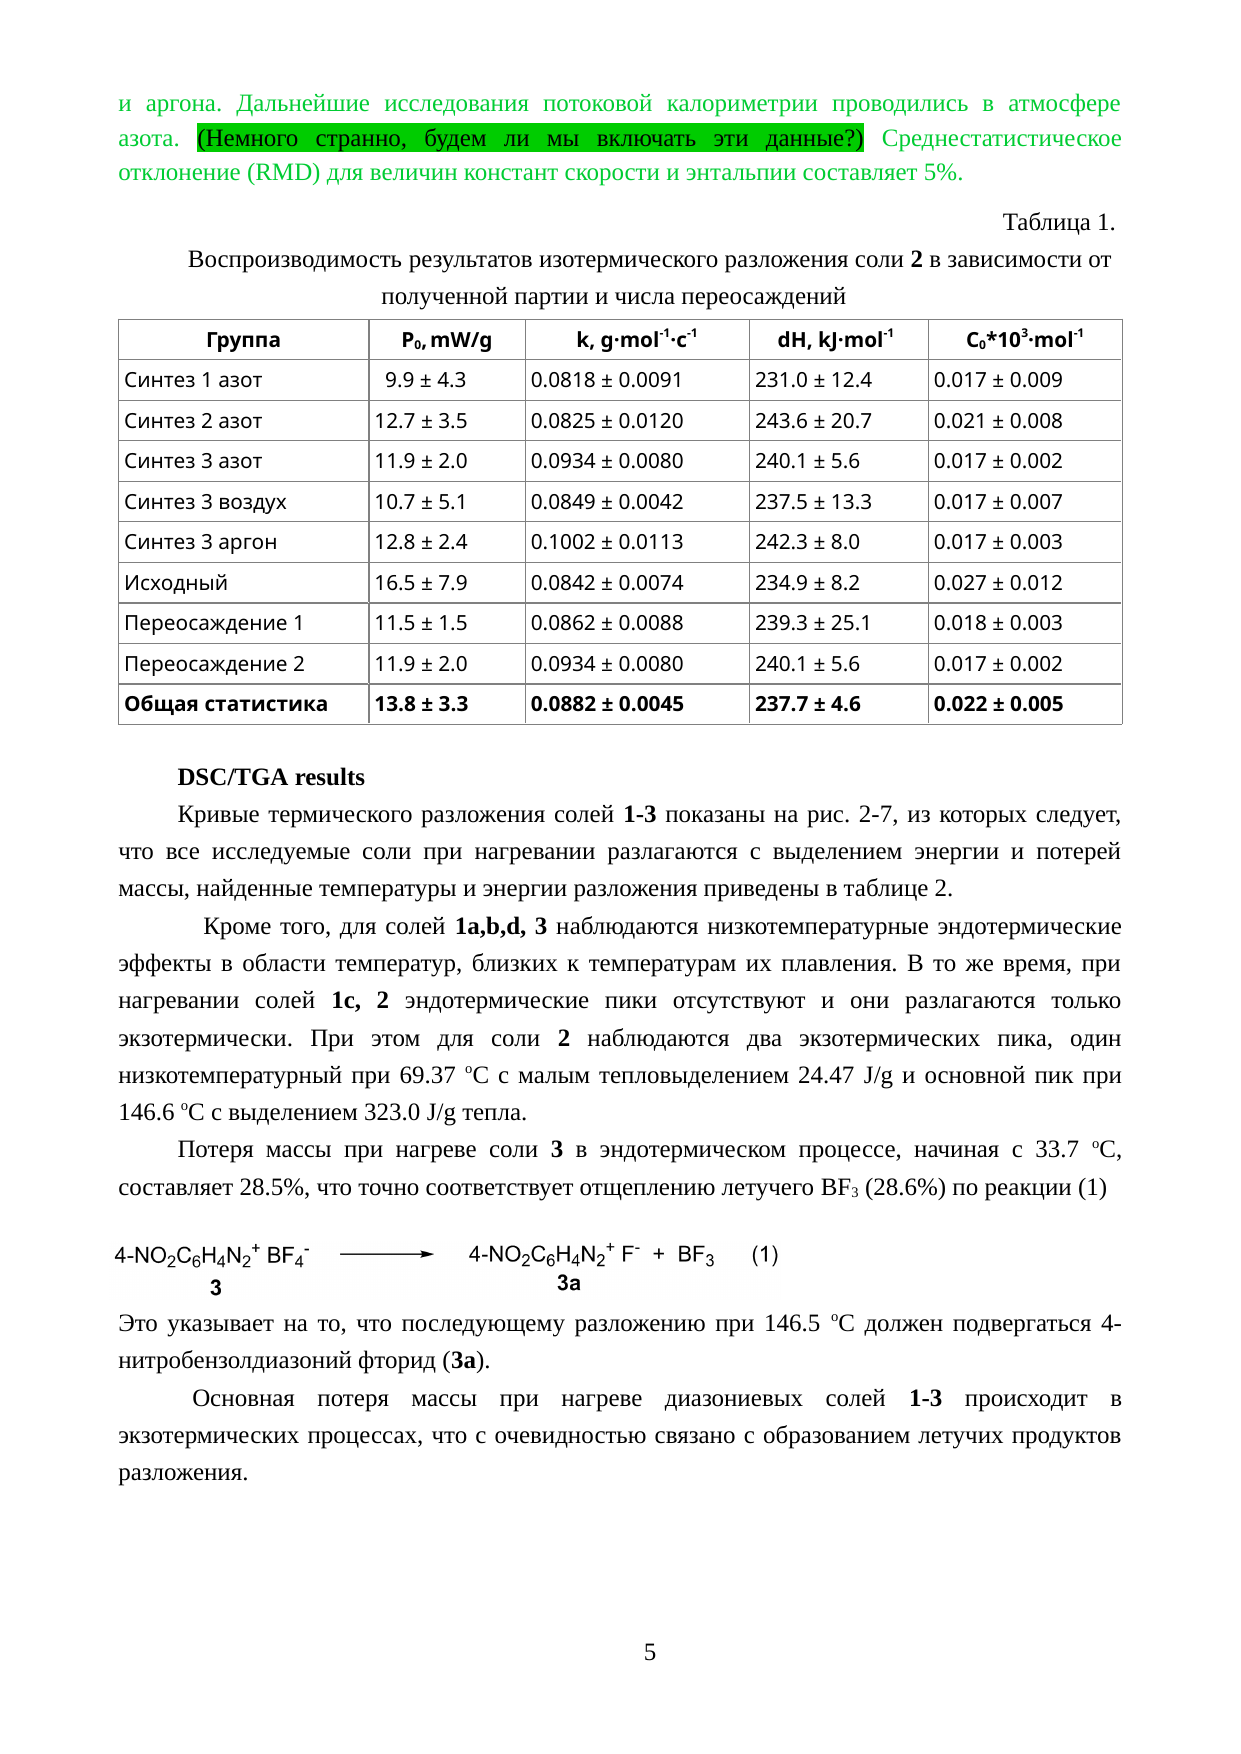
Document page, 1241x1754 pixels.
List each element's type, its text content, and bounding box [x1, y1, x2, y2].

table_cell 0.0934 ± 0.0080 [526, 441, 749, 481]
table_cell Исходный [119, 563, 368, 602]
table_cell 0.0849 ± 0.0042 [526, 482, 749, 521]
table_cell 12.7 ± 3.5 [370, 401, 525, 440]
table_cell 12.8 ± 2.4 [370, 522, 525, 562]
table_cell 240.1 ± 5.6 [750, 644, 928, 683]
table_cell 10.7 ± 5.1 [370, 482, 525, 521]
table_cell 237.7 ± 4.6 [749, 685, 928, 724]
table_header k, g·mol-1·с-1 [526, 320, 749, 359]
table_cell 0.017 ± 0.009 [929, 359, 1122, 399]
text DSC/TGA results [118, 762, 1122, 790]
table_cell Синтез 1 азот [119, 360, 368, 399]
picture [109, 1241, 781, 1300]
table_cell 0.017 ± 0.003 [929, 521, 1122, 562]
table_cell 13.8 ± 3.3 [369, 685, 525, 724]
text Воспроизводимость результатов изотермического разложения соли 2 в зависимости от полученной партии и числа переосаждений [118, 244, 1122, 310]
text Основная потеря массы при нагреве диазониевых солей 1-3 происходит в экзотермических процессах, что с очевидностью связано с образованием летучих продуктов разложения. [118, 1383, 1122, 1486]
table_cell 9.9 ± 4.3 [370, 360, 525, 399]
text и аргона. Дальнейшие исследования потоковой калориметрии проводились в атмосфере азота. (Немного странно, будем ли мы включать эти данные?) Среднестатистическое отклонение (RMD) для величин констант скорости и энтальпии составляет 5%. [118, 88, 1122, 186]
table_header P0, mW/g [370, 320, 525, 359]
table_cell Синтез 3 аргон [119, 522, 368, 562]
table_cell 242.3 ± 8.0 [750, 522, 928, 562]
table_cell 0.0882 ± 0.0045 [525, 685, 749, 724]
table_cell Переосаждение 2 [119, 644, 368, 683]
text Кроме того, для солей 1a,b,d, 3 наблюдаются низкотемпературные эндотермические эффекты в области температур, близких к температурам их плавления. В то же время, при нагревании солей 1c, 2 эндотермические пики отсутствуют и они разлагаются только экзотермически. При этом для соли 2 наблюдаются два экзотермических пика, один низкотемпературный при 69.37 оС с малым тепловыделением 24.47 J/g и основной пик при 146.6 оС с выделением 323.0 J/g тепла. [118, 911, 1122, 1126]
text Кривые термического разложения солей 1-3 показаны на рис. 2-7, из которых следует, что все исследуемые соли при нагревании разлагаются с выделением энергии и потерей массы, найденные температуры и энергии разложения приведены в таблице 2. [118, 799, 1122, 902]
table_cell 0.0825 ± 0.0120 [526, 401, 749, 440]
table_cell 0.022 ± 0.005 [928, 683, 1122, 724]
text Это указывает на то, что последующему разложению при 146.5 оС должен подвергаться 4-нитробензолдиазоний фторид (3a). [118, 1246, 1122, 1374]
table_cell 0.017 ± 0.007 [929, 481, 1122, 521]
table_cell 0.017 ± 0.002 [929, 643, 1122, 683]
table_cell 0.017 ± 0.002 [929, 440, 1122, 481]
table_cell 11.5 ± 1.5 [370, 604, 525, 643]
table_cell 0.0934 ± 0.0080 [526, 644, 749, 683]
table_cell Синтез 3 азот [119, 441, 368, 481]
table_cell 11.9 ± 2.0 [370, 644, 525, 683]
table_cell 240.1 ± 5.6 [750, 441, 928, 481]
table_header dH, kJ·mol-1 [750, 320, 928, 359]
table_cell Общая статистика [119, 685, 368, 724]
table_cell 0.021 ± 0.008 [929, 400, 1122, 440]
table_header Группа [119, 320, 368, 359]
table_cell 243.6 ± 20.7 [750, 401, 928, 440]
table_cell Переосаждение 1 [119, 604, 368, 643]
table_cell 11.9 ± 2.0 [370, 441, 525, 481]
table_cell 0.0842 ± 0.0074 [526, 563, 749, 602]
table_cell 0.027 ± 0.012 [929, 562, 1122, 602]
table_cell 234.9 ± 8.2 [750, 563, 928, 602]
table_cell 16.5 ± 7.9 [370, 563, 525, 602]
text Потеря массы при нагреве соли 3 в эндотермическом процессе, начиная с 33.7 оС, составляет 28.5%, что точно соответствует отщеплению летучего BF3 (28.6%) по реакции (1) [118, 1134, 1122, 1201]
table_cell 0.1002 ± 0.0113 [526, 522, 749, 562]
text Таблица 1. [118, 207, 1122, 235]
table_cell Синтез 2 азот [119, 401, 368, 440]
table_cell 0.018 ± 0.003 [929, 602, 1122, 643]
table_cell 0.0818 ± 0.0091 [526, 360, 749, 399]
table_cell 237.5 ± 13.3 [750, 482, 928, 521]
table_cell 239.3 ± 25.1 [750, 604, 928, 643]
table_cell 231.0 ± 12.4 [750, 360, 928, 399]
table_header C0*103·mol-1 [929, 320, 1122, 359]
table_cell 0.0862 ± 0.0088 [526, 604, 749, 643]
table_cell Синтез 3 воздух [119, 482, 368, 521]
